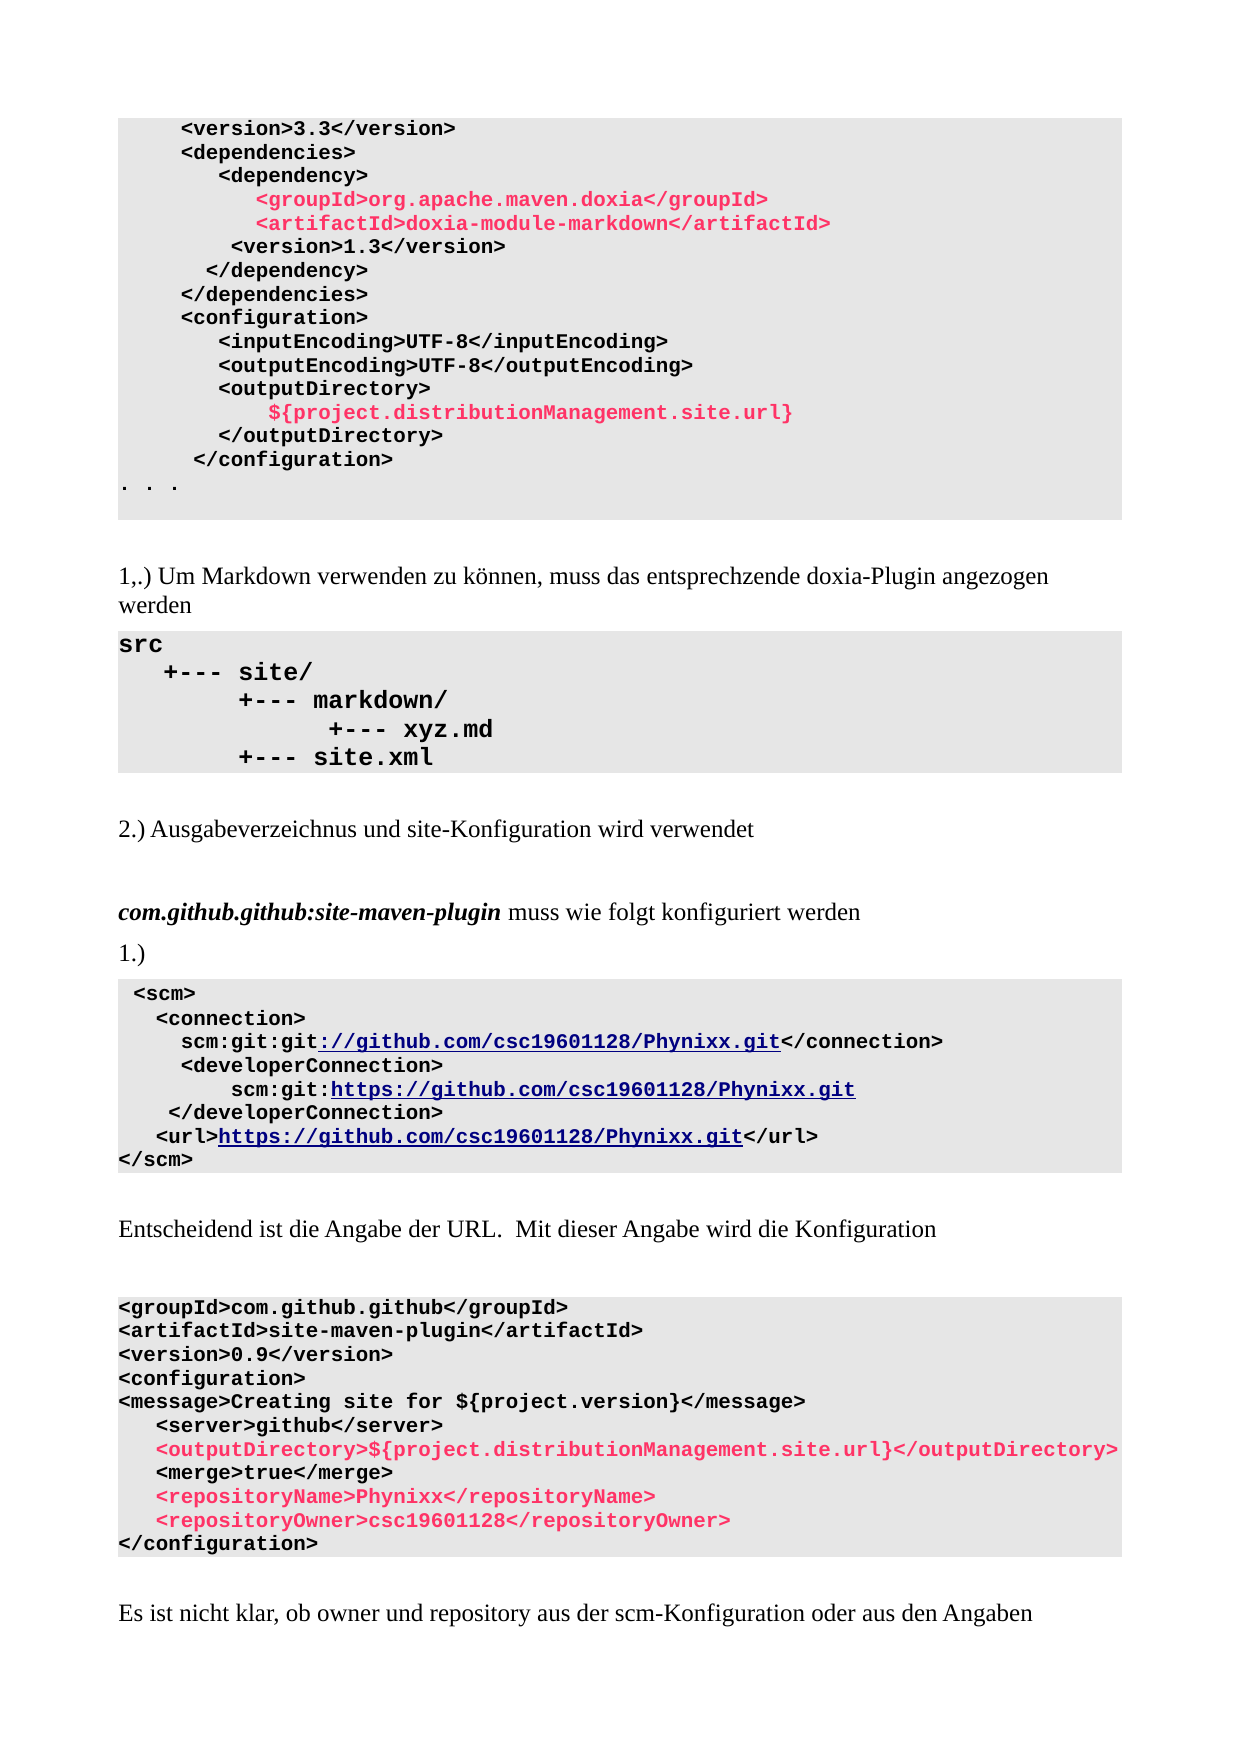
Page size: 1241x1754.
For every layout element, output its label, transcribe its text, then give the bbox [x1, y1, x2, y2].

text 2.) Ausgabeverzeichnus und site-Konfiguration wird verwendet [118, 814, 1122, 843]
text </configuration> [118, 449, 1122, 473]
text </dependencies> [118, 284, 1122, 307]
text +--- site/ [118, 660, 1122, 688]
text <repositoryName>Phynixx</repositoryName> [118, 1486, 1122, 1510]
text Es ist nicht klar, ob owner und repository aus der scm-Konfiguration oder aus den Angaben [118, 1598, 1122, 1627]
text <version>3.3</version> [118, 118, 1122, 142]
text <version>1.3</version> [118, 236, 1122, 260]
text <dependency> <groupId>org.apache.maven.doxia</groupId> [118, 165, 1122, 213]
text <outputDirectory>${project.distributionManagement.site.url}</outputDirectory> [118, 1439, 1122, 1462]
text </scm> [118, 1149, 1122, 1173]
text . . . [118, 473, 1122, 496]
text +--- site.xml [118, 745, 1122, 773]
text <version>0.9</version> [118, 1344, 1122, 1368]
text +--- xyz.md [118, 716, 1122, 745]
text <outputDirectory> ${project.distributionManagement.site.url} [118, 378, 1122, 426]
text +--- markdown/ [118, 688, 1122, 716]
text com.github.github:site-maven-plugin muss wie folgt konfiguriert werden [118, 897, 1122, 926]
text <outputEncoding>UTF-8</outputEncoding> [118, 354, 1122, 378]
text <repositoryOwner>csc19601128</repositoryOwner> [118, 1510, 1122, 1533]
text 1.) [118, 938, 1122, 967]
text src [118, 631, 1122, 660]
text <url>https://github.com/csc19601128/Phynixx.git</url> [118, 1126, 1122, 1149]
text </configuration> [118, 1533, 1122, 1557]
text <artifactId>site-maven-plugin</artifactId> [118, 1321, 1122, 1344]
text scm:git:git://github.com/csc19601128/Phynixx.git</connection> <developerConnection> [118, 1031, 1122, 1078]
text <dependencies> [118, 142, 1122, 165]
text 1,.) Um Markdown verwenden zu können, muss das entsprechzende doxia-Plugin angezogen werden [118, 561, 1122, 619]
text <configuration> [118, 307, 1122, 331]
text Entscheidend ist die Angabe der URL. Mit dieser Angabe wird die Konfiguration [118, 1214, 1122, 1243]
text <server>github</server> [118, 1415, 1122, 1439]
text <scm> [118, 979, 1122, 1008]
text <configuration> [118, 1368, 1122, 1391]
text <artifactId>doxia-module-markdown</artifactId> [118, 213, 1122, 236]
text <connection> [118, 1008, 1122, 1031]
text </outputDirectory> [118, 426, 1122, 449]
text <inputEncoding>UTF-8</inputEncoding> [118, 331, 1122, 354]
text <merge>true</merge> [118, 1462, 1122, 1486]
text scm:git:https://github.com/csc19601128/Phynixx.git </developerConnection> [118, 1078, 1122, 1126]
text <message>Creating site for ${project.version}</message> [118, 1391, 1122, 1415]
text </dependency> [118, 260, 1122, 284]
text <groupId>com.github.github</groupId> [118, 1297, 1122, 1321]
